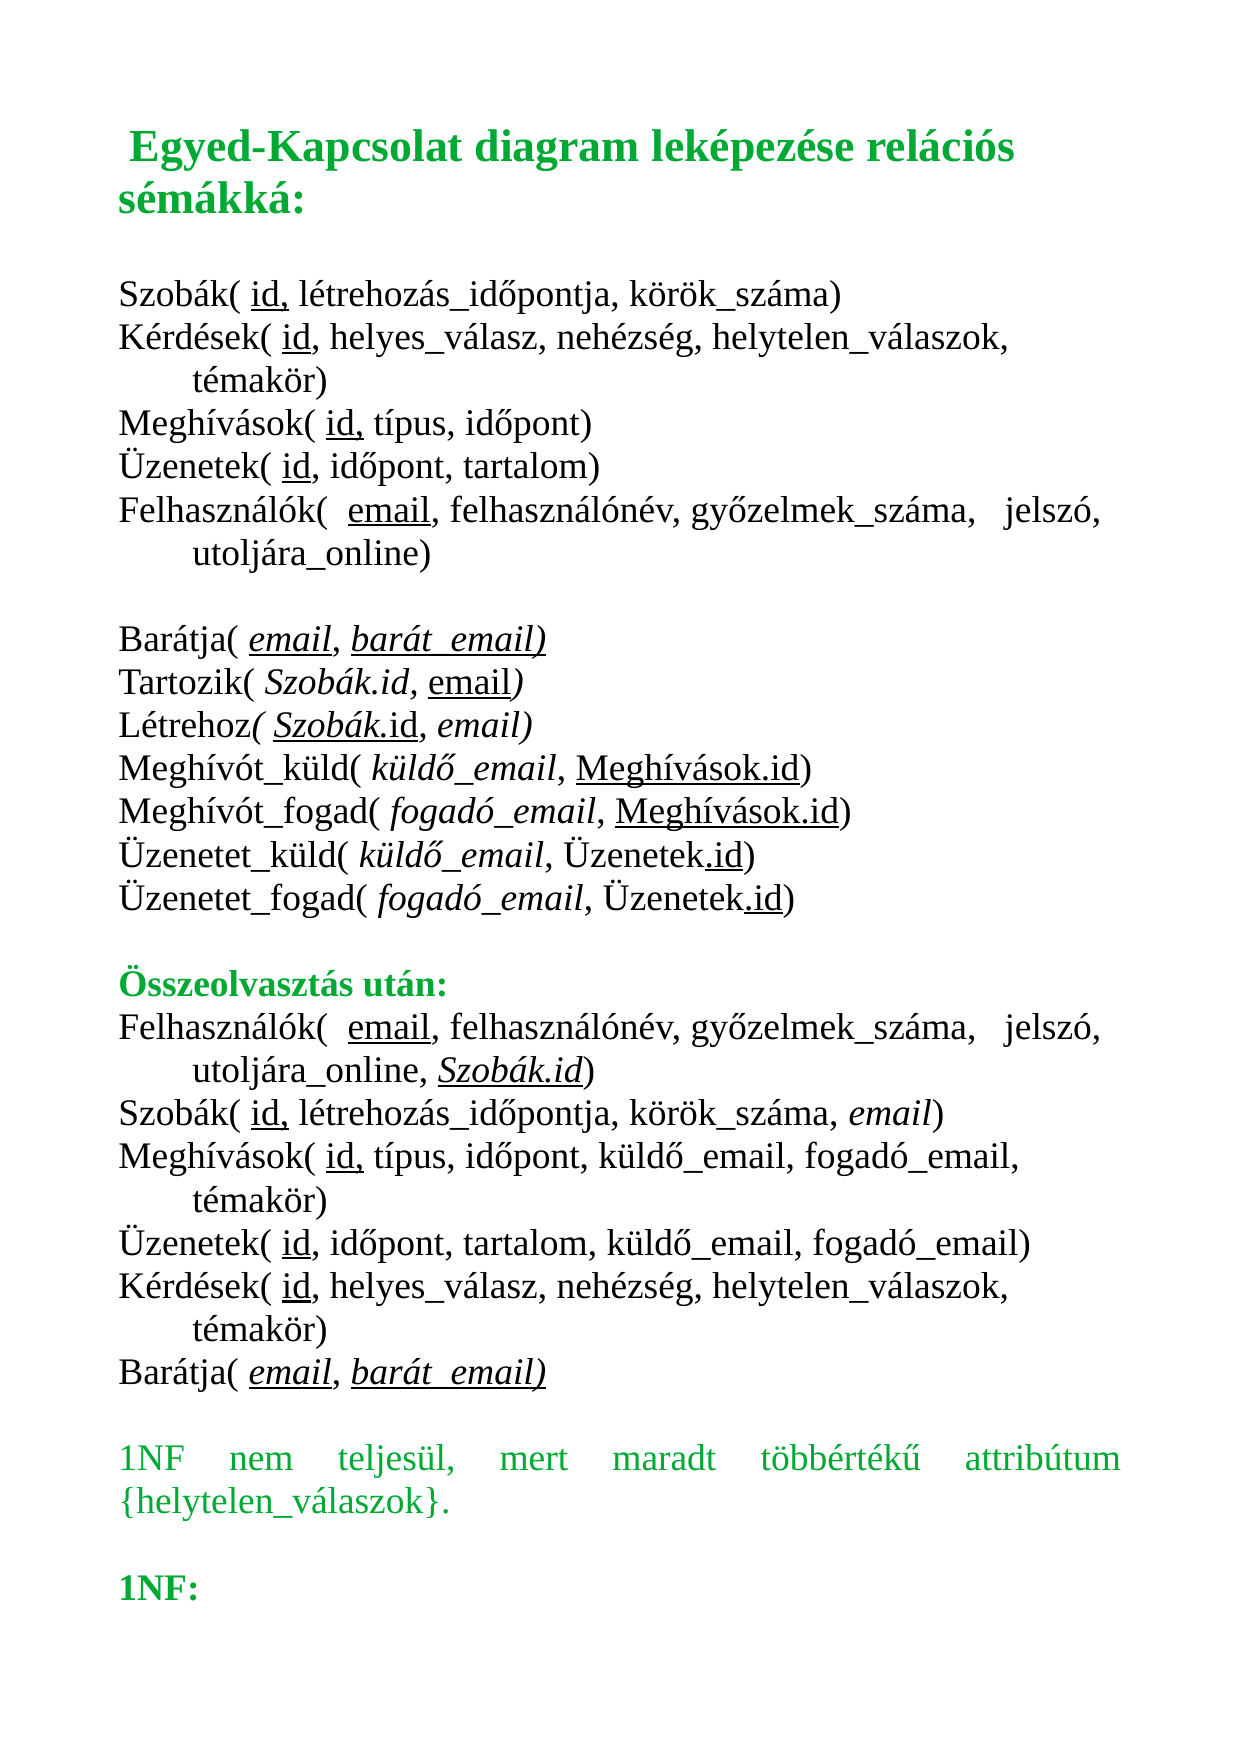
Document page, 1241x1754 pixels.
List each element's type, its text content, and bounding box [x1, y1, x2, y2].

text 1NF: [118, 1565, 1122, 1608]
text Kérdések( id, helyes_válasz, nehézség, helytelen_válaszok, témakör) [118, 1263, 1122, 1349]
text Üzenetet_küld( küldő_email, Üzenetek.id) [118, 832, 1122, 875]
text Üzenetek( id, időpont, tartalom) [118, 444, 1122, 487]
text Üzenetek( id, időpont, tartalom, küldő_email, fogadó_email) [118, 1220, 1122, 1263]
text Meghívások( id, típus, időpont) [118, 401, 1122, 444]
text Összeolvasztás után: [118, 961, 1122, 1004]
text Meghívót_küld( küldő_email, Meghívások.id) [118, 746, 1122, 789]
text Barátja( email, barát_email) [118, 616, 1122, 659]
text Felhasználók( email, felhasználónév, győzelmek_száma, jelszó, utoljára_online, Szobák.id) [118, 1004, 1122, 1091]
text 1NF nem teljesül, mert maradt többértékű attribútum {helytelen_válaszok}. [118, 1436, 1122, 1522]
text Tartozik( Szobák.id, email) [118, 659, 1122, 703]
text Létrehoz( Szobák.id, email) [118, 703, 1122, 746]
text Meghívót_fogad( fogadó_email, Meghívások.id) [118, 789, 1122, 832]
text Szobák( id, létrehozás_időpontja, körök_száma) [118, 271, 1122, 314]
text Kérdések( id, helyes_válasz, nehézség, helytelen_válaszok, témakör) [118, 314, 1122, 401]
text Egyed-Kapcsolat diagram leképezése relációs sémákká: [118, 118, 1122, 223]
text Üzenetet_fogad( fogadó_email, Üzenetek.id) [118, 875, 1122, 918]
text Barátja( email, barát_email) [118, 1349, 1122, 1393]
text Felhasználók( email, felhasználónév, győzelmek_száma, jelszó, utoljára_online) [118, 487, 1122, 573]
text Szobák( id, létrehozás_időpontja, körök_száma, email) Meghívások( id, típus, időpont, küldő_email, fogadó_email, témakör) [118, 1091, 1122, 1220]
